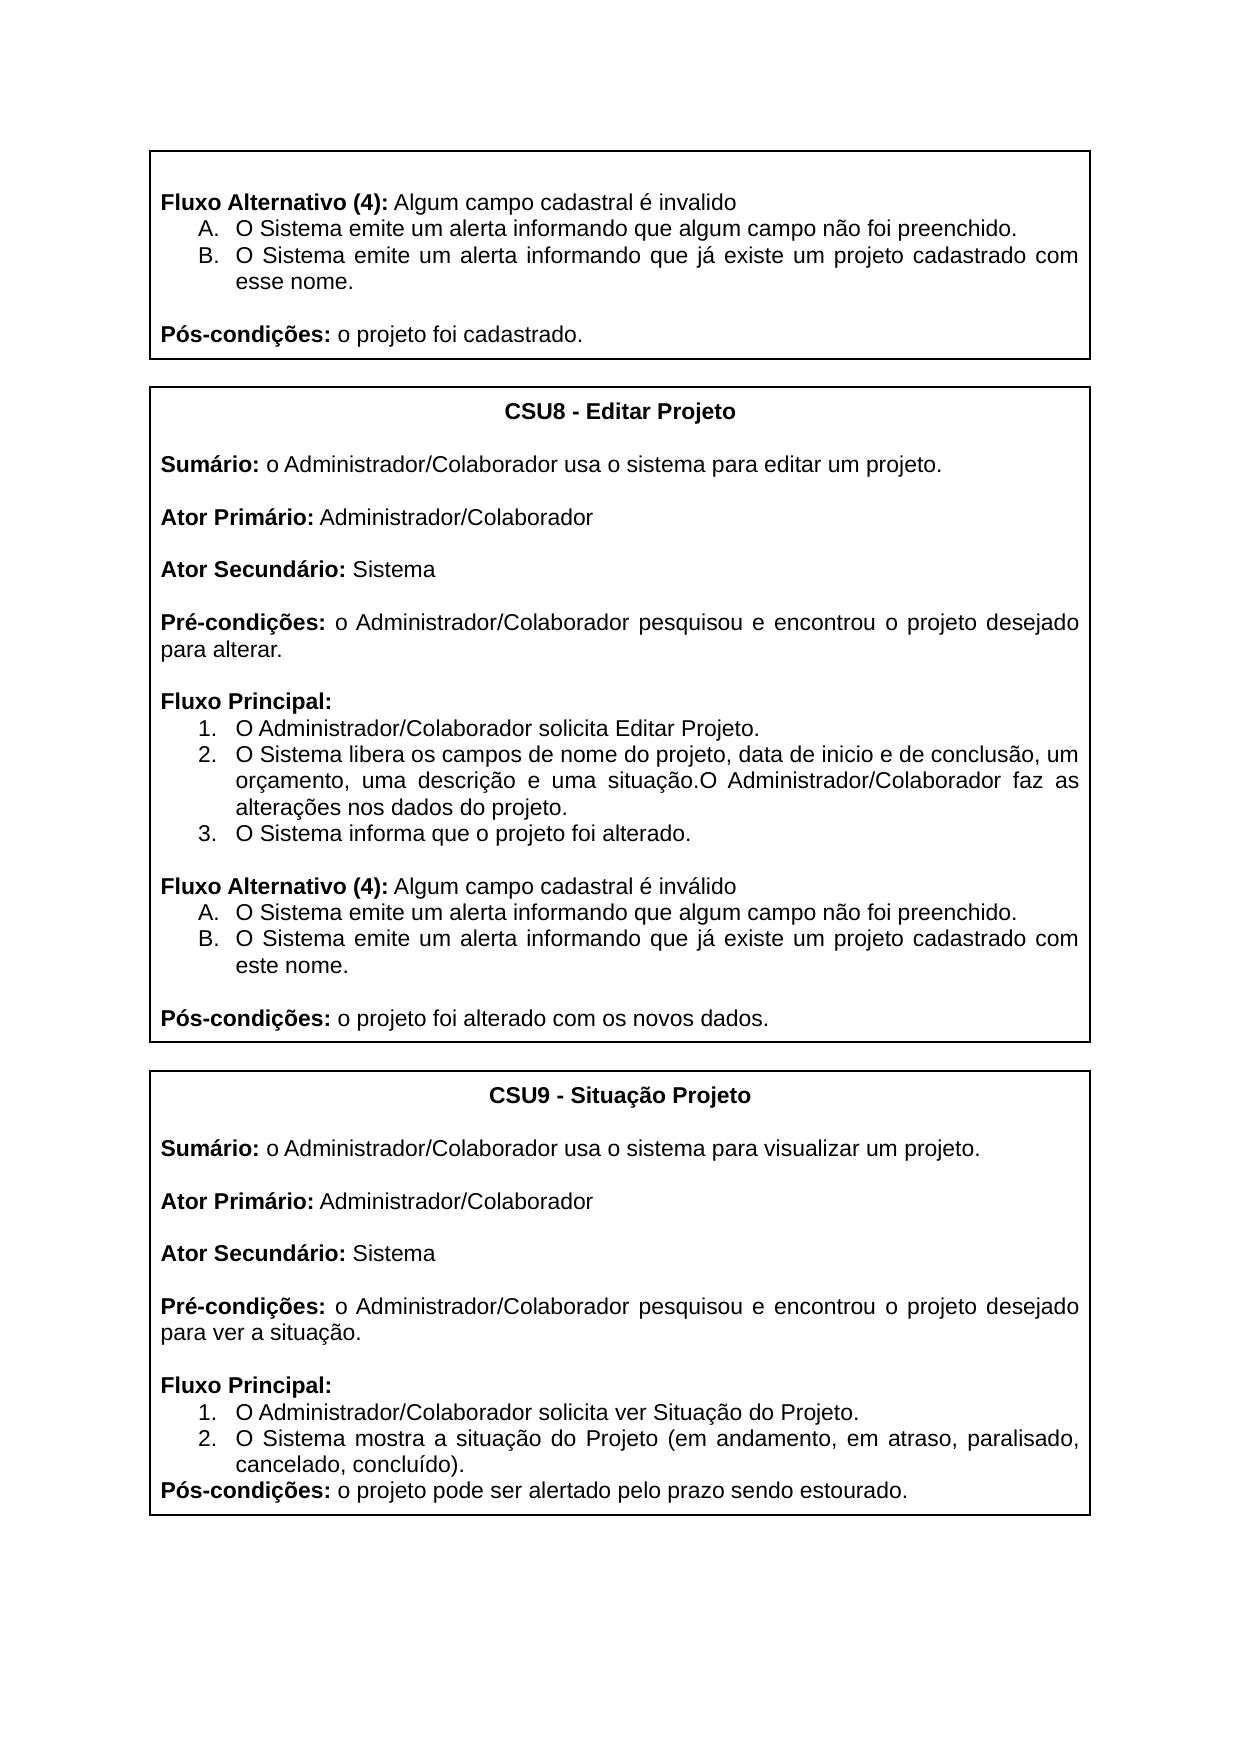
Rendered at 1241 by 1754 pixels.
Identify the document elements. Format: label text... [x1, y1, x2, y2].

table_header Fluxo Alternativo (4): Algum campo cadastral é invalido O Sistema emite um alerta informando que algum campo não foi preenchido. O Sistema emite um alerta informando que já existe um projeto cadastrado com esse nome. Pós-condições: o projeto foi cadastrado. [151, 152, 1089, 357]
table_header CSU9 - Situação Projeto Sumário: o Administrador/Colaborador usa o sistema para visualizar um projeto. Ator Primário: Administrador/Colaborador Ator Secundário: Sistema Pré-condições: o Administrador/Colaborador pesquisou e encontrou o projeto desejado para ver a situação. Fluxo Principal: O Administrador/Colaborador solicita ver Situação do Projeto. O Sistema mostra a situação do Projeto (em andamento, em atraso, paralisado, cancelado, concluído). Pós-condições: o projeto pode ser alertado pelo prazo sendo estourado. [151, 1072, 1089, 1514]
table_header CSU8 - Editar Projeto Sumário: o Administrador/Colaborador usa o sistema para editar um projeto. Ator Primário: Administrador/Colaborador Ator Secundário: Sistema Pré-condições: o Administrador/Colaborador pesquisou e encontrou o projeto desejado para alterar. Fluxo Principal: O Administrador/Colaborador solicita Editar Projeto. O Sistema libera os campos de nome do projeto, data de inicio e de conclusão, um orçamento, uma descrição e uma situação.O Administrador/Colaborador faz as alterações nos dados do projeto. O Sistema informa que o projeto foi alterado. Fluxo Alternativo (4): Algum campo cadastral é inválido O Sistema emite um alerta informando que algum campo não foi preenchido. O Sistema emite um alerta informando que já existe um projeto cadastrado com este nome. Pós-condições: o projeto foi alterado com os novos dados. [151, 388, 1089, 1041]
